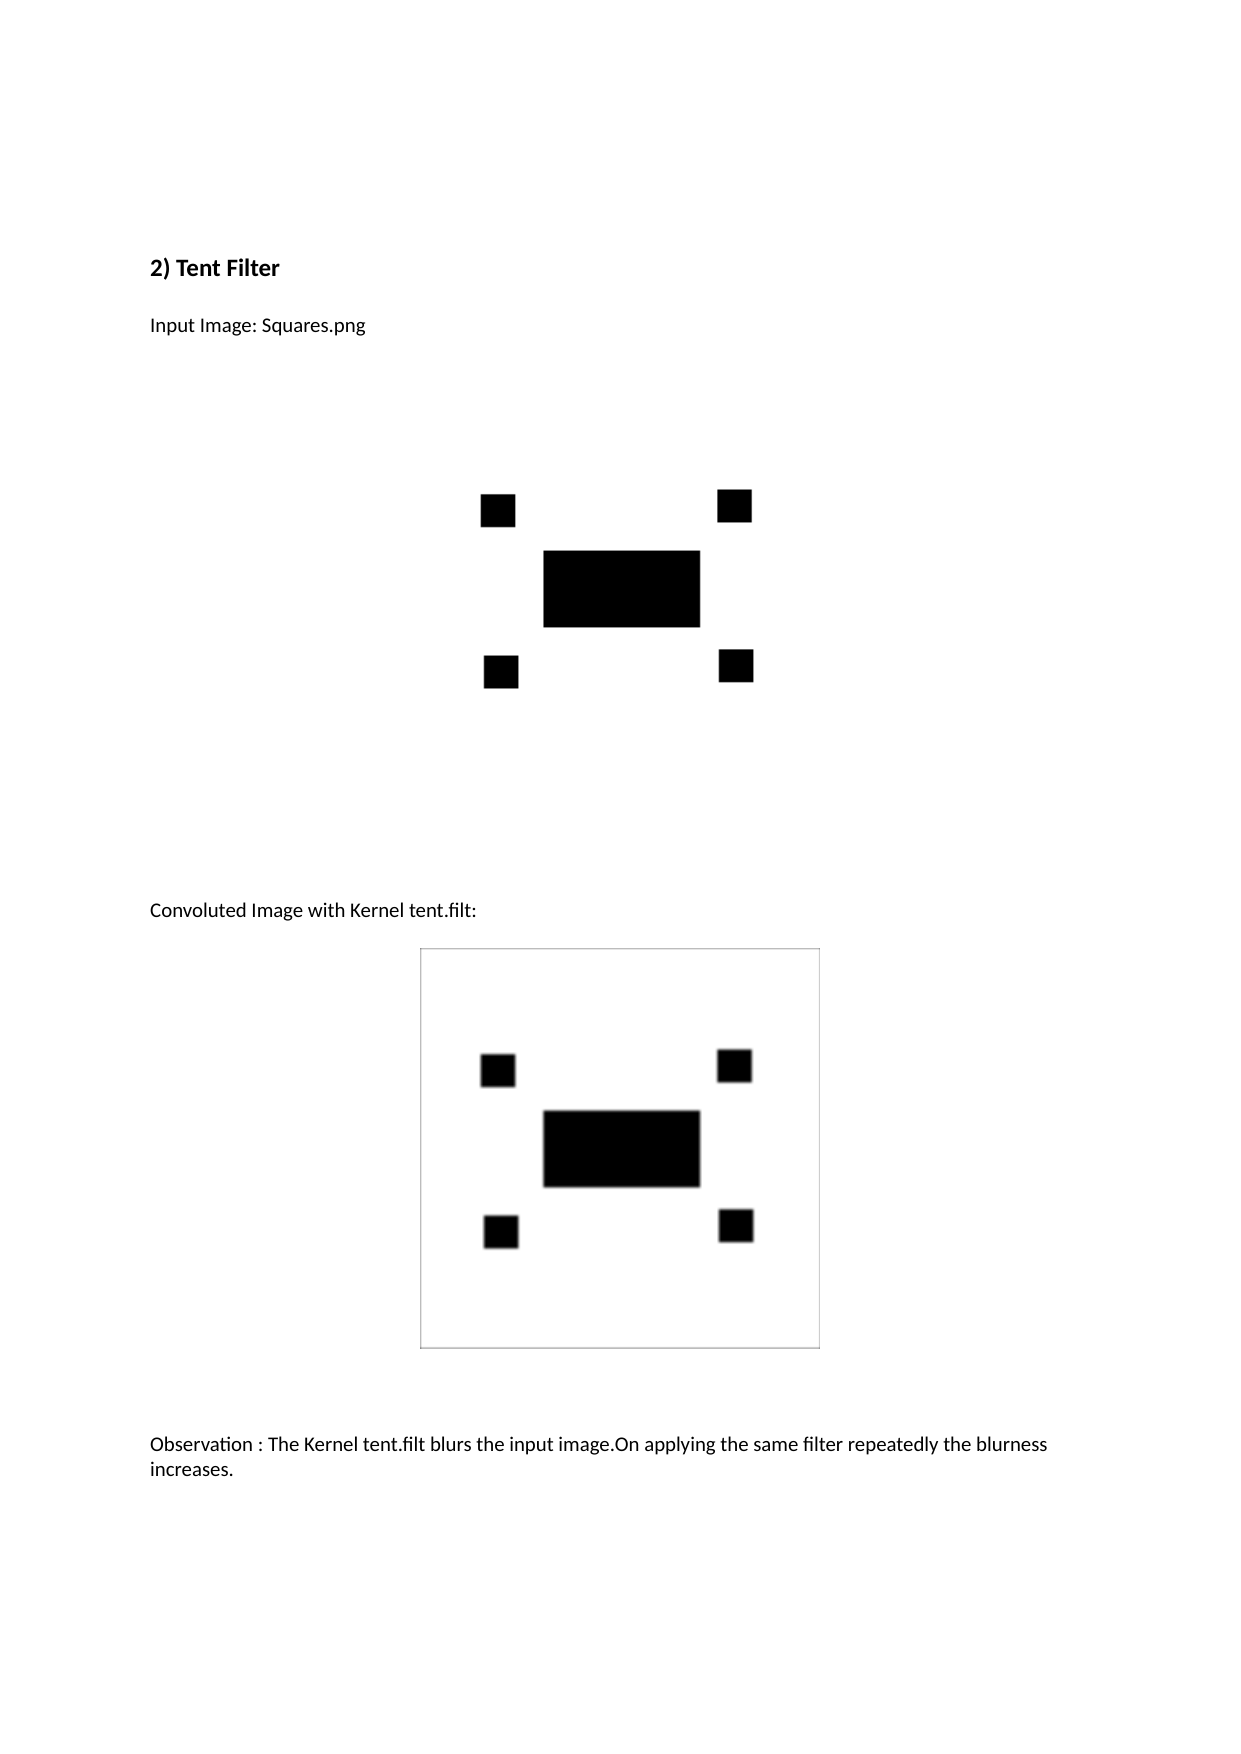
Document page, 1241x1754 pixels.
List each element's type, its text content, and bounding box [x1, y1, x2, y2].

text 2) Tent Filter [150, 252, 1090, 282]
picture [420, 388, 820, 789]
text Observation : The Kernel tent.filt blurs the input image.On applying the same filter repeatedly the blurness increases. [150, 1431, 1090, 1482]
text Input Image: Squares.png [150, 313, 1090, 338]
picture [420, 948, 820, 1349]
text Convoluted Image with Kernel tent.filt: [150, 897, 1090, 923]
